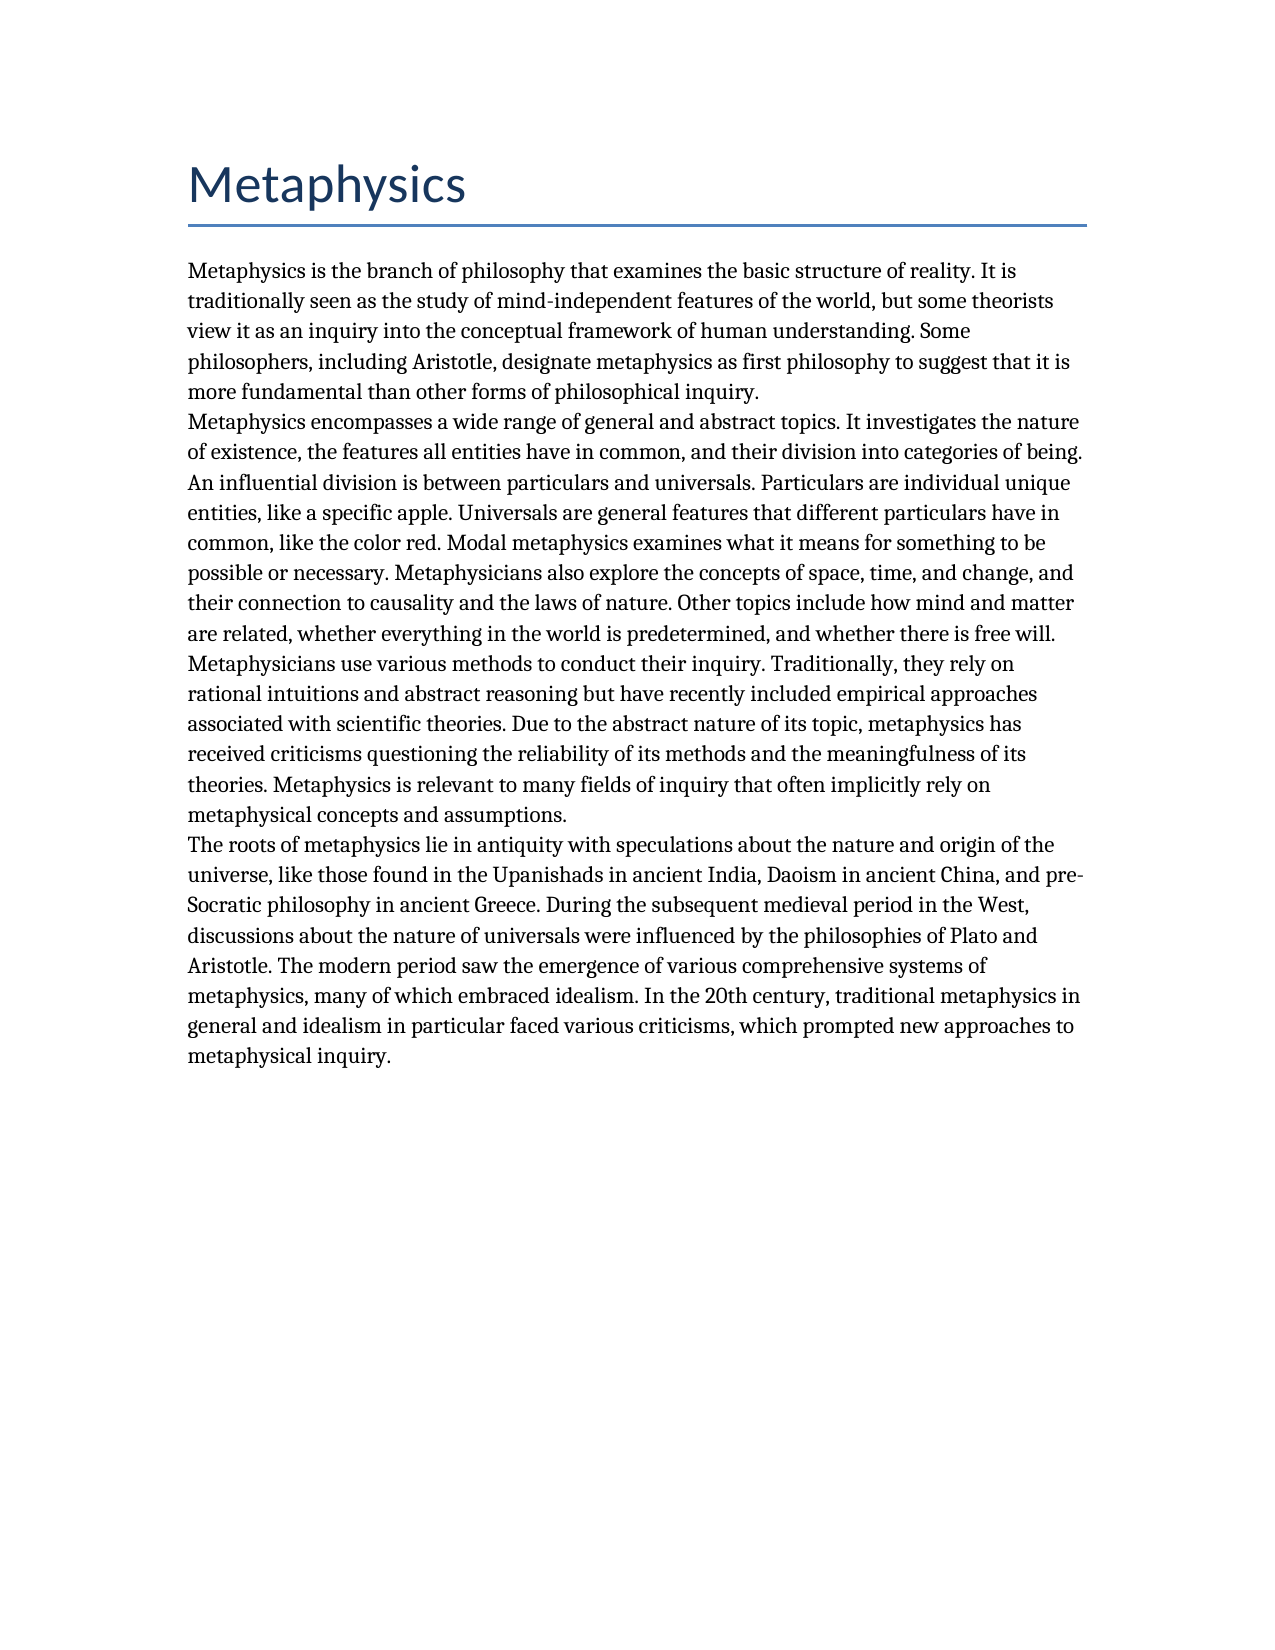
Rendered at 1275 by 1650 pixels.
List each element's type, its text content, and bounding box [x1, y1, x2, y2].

title Metaphysics [187, 150, 1087, 227]
text Metaphysics is the branch of philosophy that examines the basic structure of reality. It is traditionally seen as the study of mind-independent features of the world, but some theorists view it as an inquiry into the conceptual framework of human understanding. Some philosophers, including Aristotle, designate metaphysics as first philosophy to suggest that it is more fundamental than other forms of philosophical inquiry. Metaphysics encompasses a wide range of general and abstract topics. It investigates the nature of existence, the features all entities have in common, and their division into categories of being. An influential division is between particulars and universals. Particulars are individual unique entities, like a specific apple. Universals are general features that different particulars have in common, like the color red. Modal metaphysics examines what it means for something to be possible or necessary. Metaphysicians also explore the concepts of space, time, and change, and their connection to causality and the laws of nature. Other topics include how mind and matter are related, whether everything in the world is predetermined, and whether there is free will. Metaphysicians use various methods to conduct their inquiry. Traditionally, they rely on rational intuitions and abstract reasoning but have recently included empirical approaches associated with scientific theories. Due to the abstract nature of its topic, metaphysics has received criticisms questioning the reliability of its methods and the meaningfulness of its theories. Metaphysics is relevant to many fields of inquiry that often implicitly rely on metaphysical concepts and assumptions. The roots of metaphysics lie in antiquity with speculations about the nature and origin of the universe, like those found in the Upanishads in ancient India, Daoism in ancient China, and pre-Socratic philosophy in ancient Greece. During the subsequent medieval period in the West, discussions about the nature of universals were influenced by the philosophies of Plato and Aristotle. The modern period saw the emergence of various comprehensive systems of metaphysics, many of which embraced idealism. In the 20th century, traditional metaphysics in general and idealism in particular faced various criticisms, which prompted new approaches to metaphysical inquiry. [187, 258, 1087, 1069]
